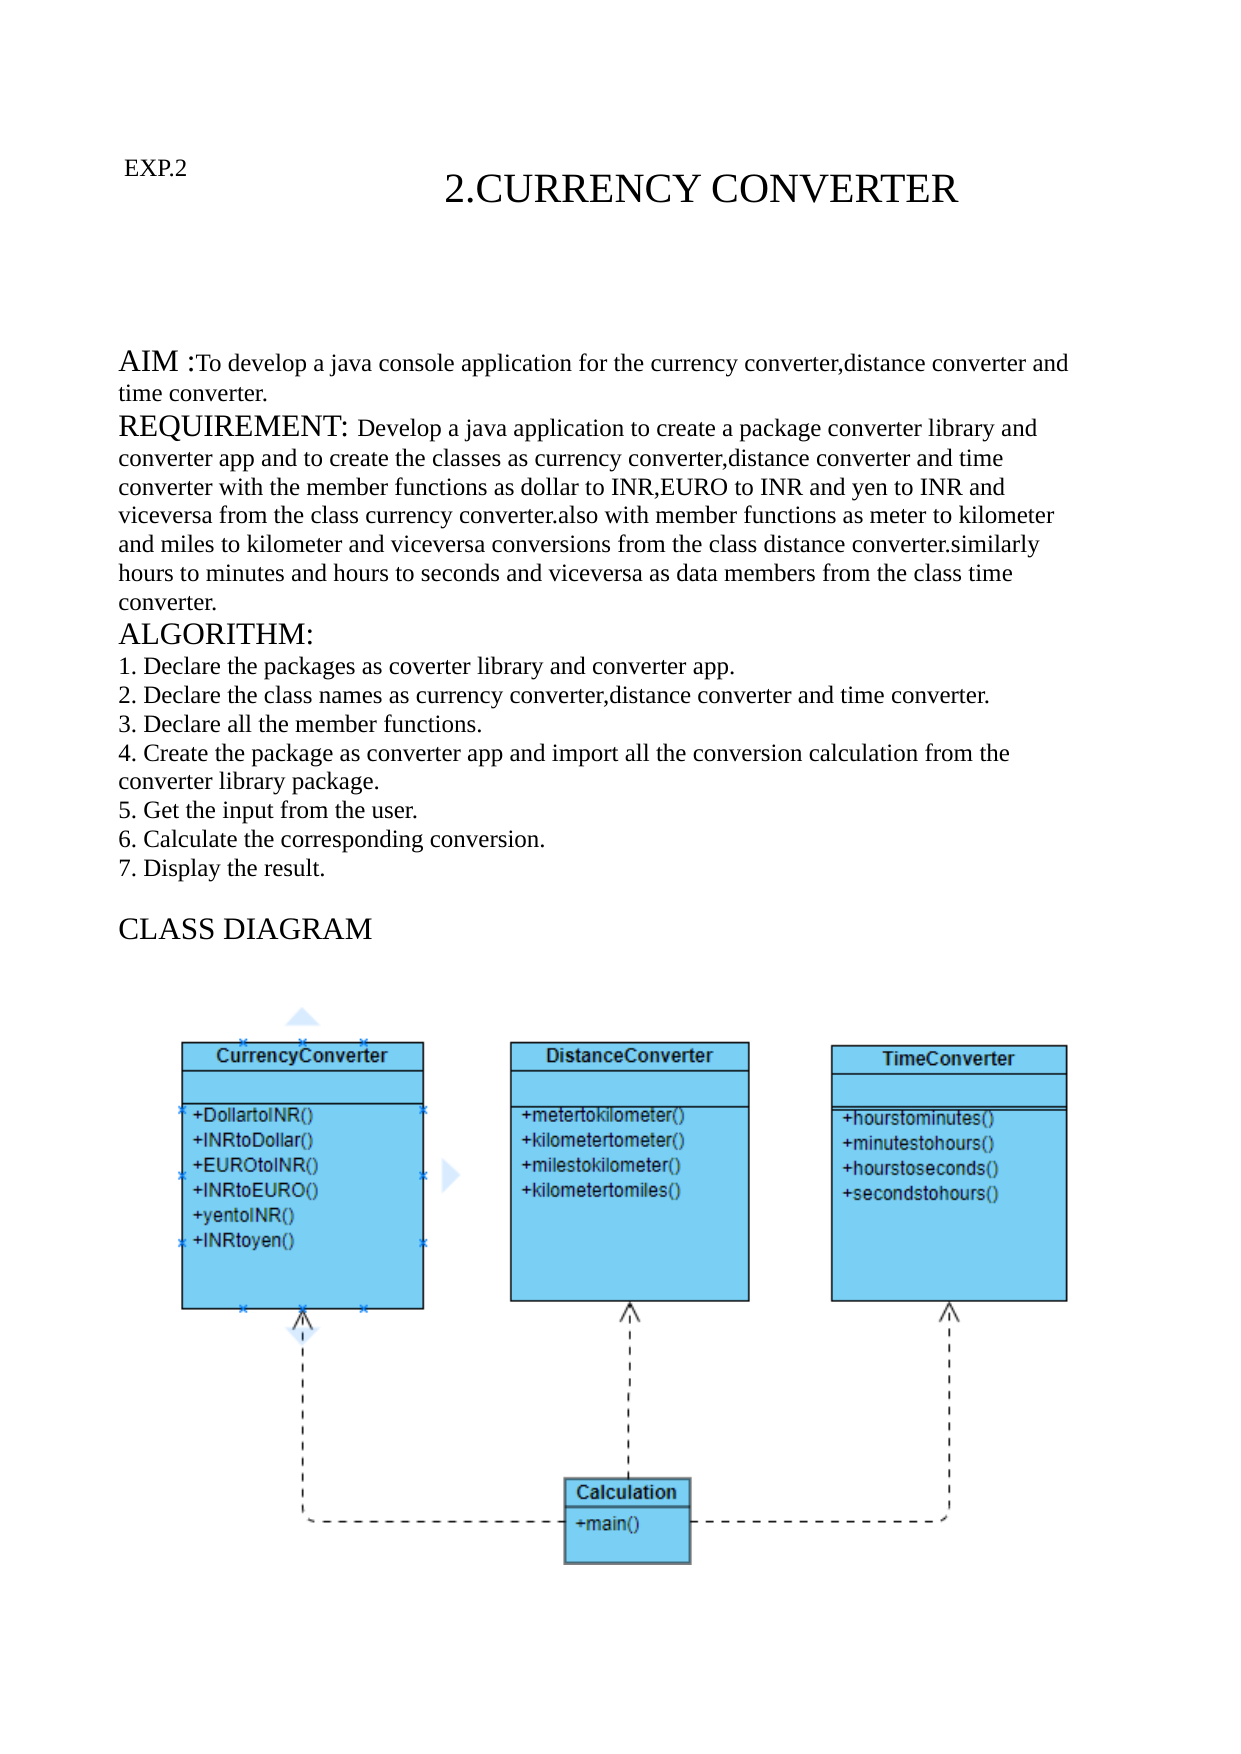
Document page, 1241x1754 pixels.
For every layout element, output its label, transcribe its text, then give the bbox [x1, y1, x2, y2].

text 3. Declare all the member functions. [118, 709, 1122, 738]
text and miles to kilometer and viceversa conversions from the class distance converter.similarly [118, 529, 1122, 558]
text converter with the member functions as dollar to INR,EURO to INR and yen to INR and [118, 472, 1122, 500]
text converter. [118, 587, 1122, 615]
text converter library package. [118, 766, 1122, 795]
table_header 2.CURRENCY CONVERTER [307, 147, 1123, 227]
text converter app and to create the classes as currency converter,distance converter and time [118, 443, 1122, 472]
picture [167, 1003, 1074, 1565]
text 7. Display the result. [118, 853, 1122, 881]
text AIM :To develop a java console application for the currency converter,distance converter and [118, 342, 1122, 378]
text REQUIREMENT: Develop a java application to create a package converter library and [118, 407, 1122, 443]
text 6. Calculate the corresponding conversion. [118, 824, 1122, 853]
table_header EXP.2 [118, 147, 307, 187]
text time converter. [118, 378, 1122, 407]
table_cell [118, 187, 307, 227]
text ALGORITHM: [118, 615, 1122, 651]
text hours to minutes and hours to seconds and viceversa as data members from the class time [118, 558, 1122, 587]
text 5. Get the input from the user. [118, 795, 1122, 824]
text 4. Create the package as converter app and import all the conversion calculation from the [118, 738, 1122, 766]
text CLASS DIAGRAM [118, 910, 1122, 946]
text viceversa from the class currency converter.also with member functions as meter to kilometer [118, 500, 1122, 529]
text 1. Declare the packages as coverter library and converter app. [118, 651, 1122, 680]
text 2. Declare the class names as currency converter,distance converter and time converter. [118, 680, 1122, 709]
